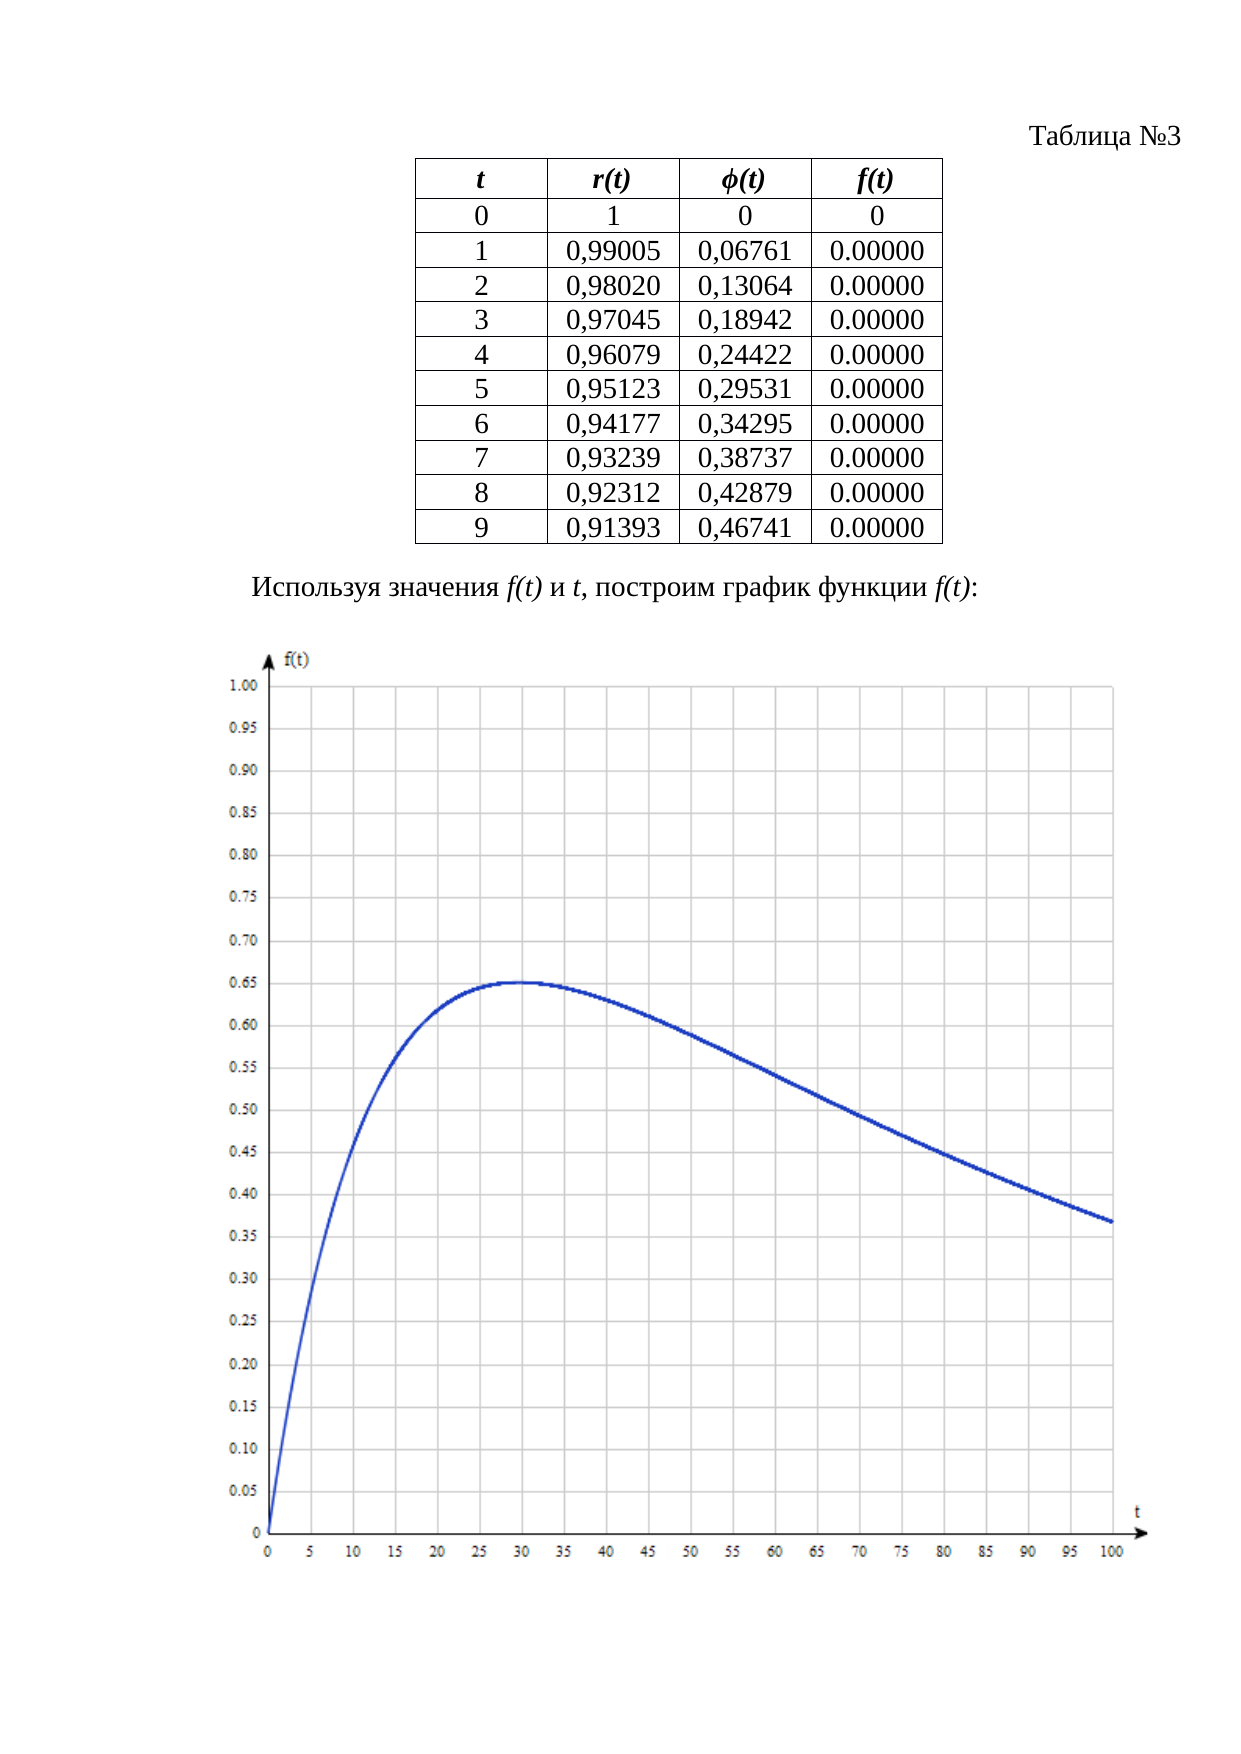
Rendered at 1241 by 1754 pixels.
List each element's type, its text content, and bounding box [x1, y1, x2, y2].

table_cell 0,29531 [680, 371, 811, 405]
table_cell 0 [680, 199, 811, 232]
table_cell 9 [416, 510, 547, 543]
table_cell 0,42718 [812, 510, 942, 543]
table_cell 0 [416, 199, 547, 232]
table_cell 1 [548, 199, 679, 232]
table_cell 0,46741 [680, 510, 811, 543]
picture [211, 649, 1148, 1563]
table_cell 0,18382 [812, 302, 942, 336]
table_cell 0,28091 [812, 371, 942, 405]
table_cell 0,24422 [680, 337, 811, 370]
table_cell 6 [416, 406, 547, 439]
table_header ϕ(t) [680, 159, 811, 197]
table_cell 0,38737 [680, 441, 811, 474]
table_cell 0,39582 [812, 475, 942, 509]
table_cell 0,34295 [680, 406, 811, 439]
table_header f(t) [812, 159, 942, 197]
table_cell 8 [416, 475, 547, 509]
table_cell 0,99005 [548, 233, 679, 267]
table_cell 0,06761 [680, 233, 811, 267]
table_cell 0,06694 [812, 233, 942, 267]
table_cell 0,91393 [548, 510, 679, 543]
table_cell 2 [416, 268, 547, 301]
table_cell 0,18942 [680, 302, 811, 336]
table_cell 0,13064 [680, 268, 811, 301]
table_cell 0,96079 [548, 337, 679, 370]
table_header r(t) [548, 159, 679, 197]
text Таблица №3 [398, 118, 1181, 152]
table_cell 0,32298 [812, 406, 942, 439]
table_cell 7 [416, 441, 547, 474]
table_cell 5 [416, 371, 547, 405]
table_cell 0,95123 [548, 371, 679, 405]
table_cell 0,98020 [548, 268, 679, 301]
table_cell 0,92312 [548, 475, 679, 509]
table_cell 0 [812, 199, 942, 232]
table_cell 0,97045 [548, 302, 679, 336]
table_cell 0,93239 [548, 441, 679, 474]
table_cell 0,12805 [812, 268, 942, 301]
table_cell 3 [416, 302, 547, 336]
table_cell 0,23464 [812, 337, 942, 370]
table_header t [416, 159, 547, 197]
table_cell 0,42879 [680, 475, 811, 509]
table_cell 1 [416, 233, 547, 267]
table_cell 0,36118 [812, 441, 942, 474]
table_cell 0,94177 [548, 406, 679, 439]
table_cell 4 [416, 337, 547, 370]
text Используя значения f(t) и t, построим график функции f(t): [177, 569, 1181, 603]
